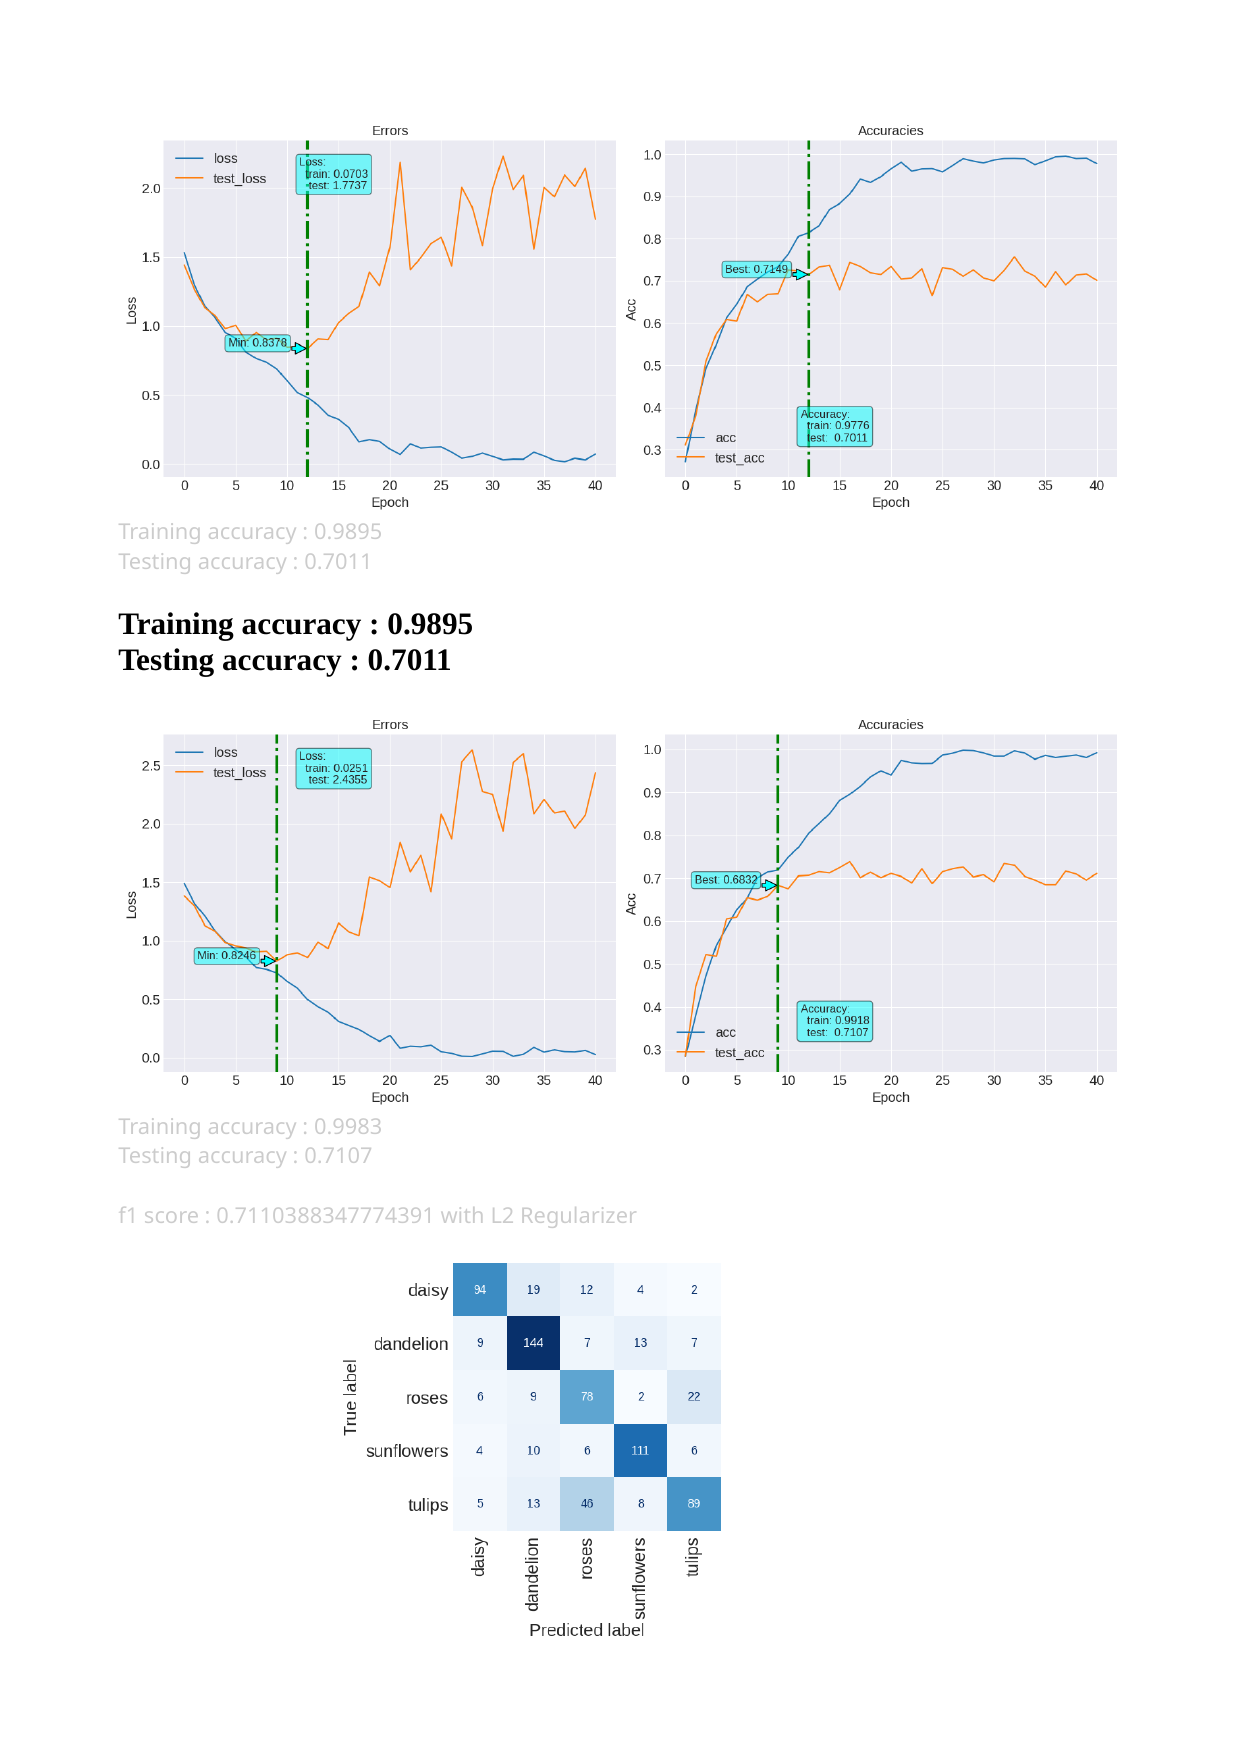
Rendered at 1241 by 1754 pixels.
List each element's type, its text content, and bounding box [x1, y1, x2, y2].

text f1 score : 0.7110388347774391 with L2 Regularizer [118, 1200, 1122, 1230]
text Training accuracy : 0.9895 [118, 516, 1122, 546]
text Testing accuracy : 0.7011 [118, 546, 1122, 575]
text Testing accuracy : 0.7107 [118, 1141, 1122, 1170]
text Training accuracy : 0.9895 [118, 605, 1122, 641]
text Testing accuracy : 0.7011 [118, 641, 1122, 677]
picture [118, 118, 1123, 516]
picture [335, 1254, 728, 1648]
picture [118, 713, 1123, 1111]
text Training accuracy : 0.9983 [118, 1111, 1122, 1141]
